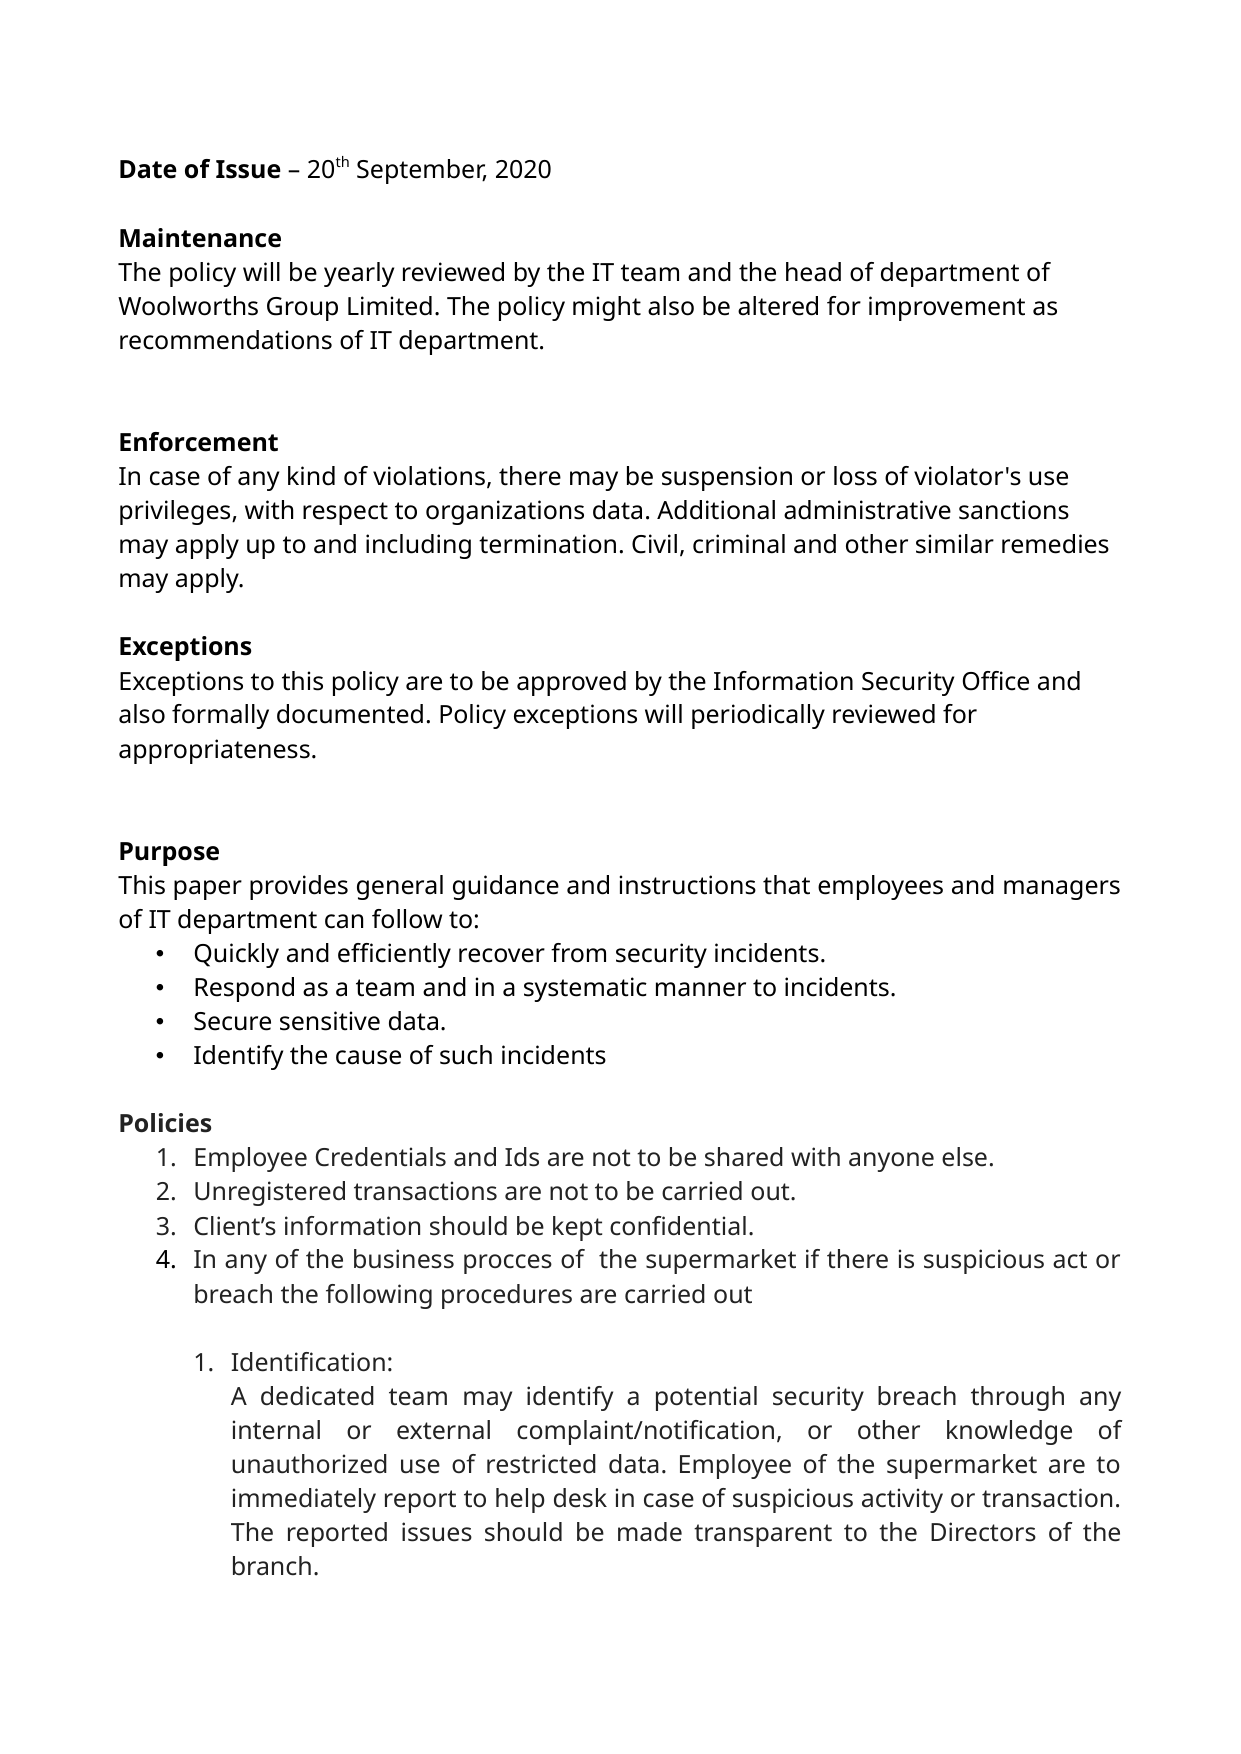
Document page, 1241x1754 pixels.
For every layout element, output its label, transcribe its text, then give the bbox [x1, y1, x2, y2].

list Policies [118, 1106, 1122, 1140]
list Respond as a team and in a systematic manner to incidents. [156, 970, 1122, 1004]
list This paper provides general guidance and instructions that employees and managers of IT department can follow to: [118, 867, 1122, 936]
text Exceptions to this policy are to be approved by the Information Security Office and also formally documented. Policy exceptions will periodically reviewed for appropriateness. [118, 663, 1122, 765]
list Unregistered transactions are not to be carried out. [156, 1174, 1122, 1208]
text Exceptions [118, 629, 1122, 663]
text The policy will be yearly reviewed by the IT team and the head of department of Woolworths Group Limited. The policy might also be altered for improvement as recommendations of IT department. [118, 254, 1122, 357]
list Identification: [193, 1344, 1122, 1378]
list Quickly and efficiently recover from security incidents. [156, 936, 1122, 970]
list Employee Credentials and Ids are not to be shared with anyone else. [156, 1140, 1122, 1174]
list In any of the business procces of the supermarket if there is suspicious act or breach the following procedures are carried out [156, 1242, 1122, 1310]
list Purpose [118, 833, 1122, 867]
text In case of any kind of violations, there may be suspension or loss of violator's use privileges, with respect to organizations data. Additional administrative sanctions may apply up to and including termination. Civil, criminal and other similar remedies may apply. [118, 459, 1122, 595]
list A dedicated team may identify a potential security breach through any internal or external complaint/notification, or other knowledge of unauthorized use of restricted data. Employee of the supermarket are to immediately report to help desk in case of suspicious activity or transaction. The reported issues should be made transparent to the Directors of the branch. [193, 1378, 1122, 1583]
text Date of Issue – 20th September, 2020 [118, 152, 1122, 186]
text Enforcement [118, 425, 1122, 459]
list Secure sensitive data. [156, 1004, 1122, 1038]
list Client’s information should be kept confidential. [156, 1208, 1122, 1242]
list Identify the cause of such incidents [156, 1038, 1122, 1072]
text Maintenance [118, 220, 1122, 254]
